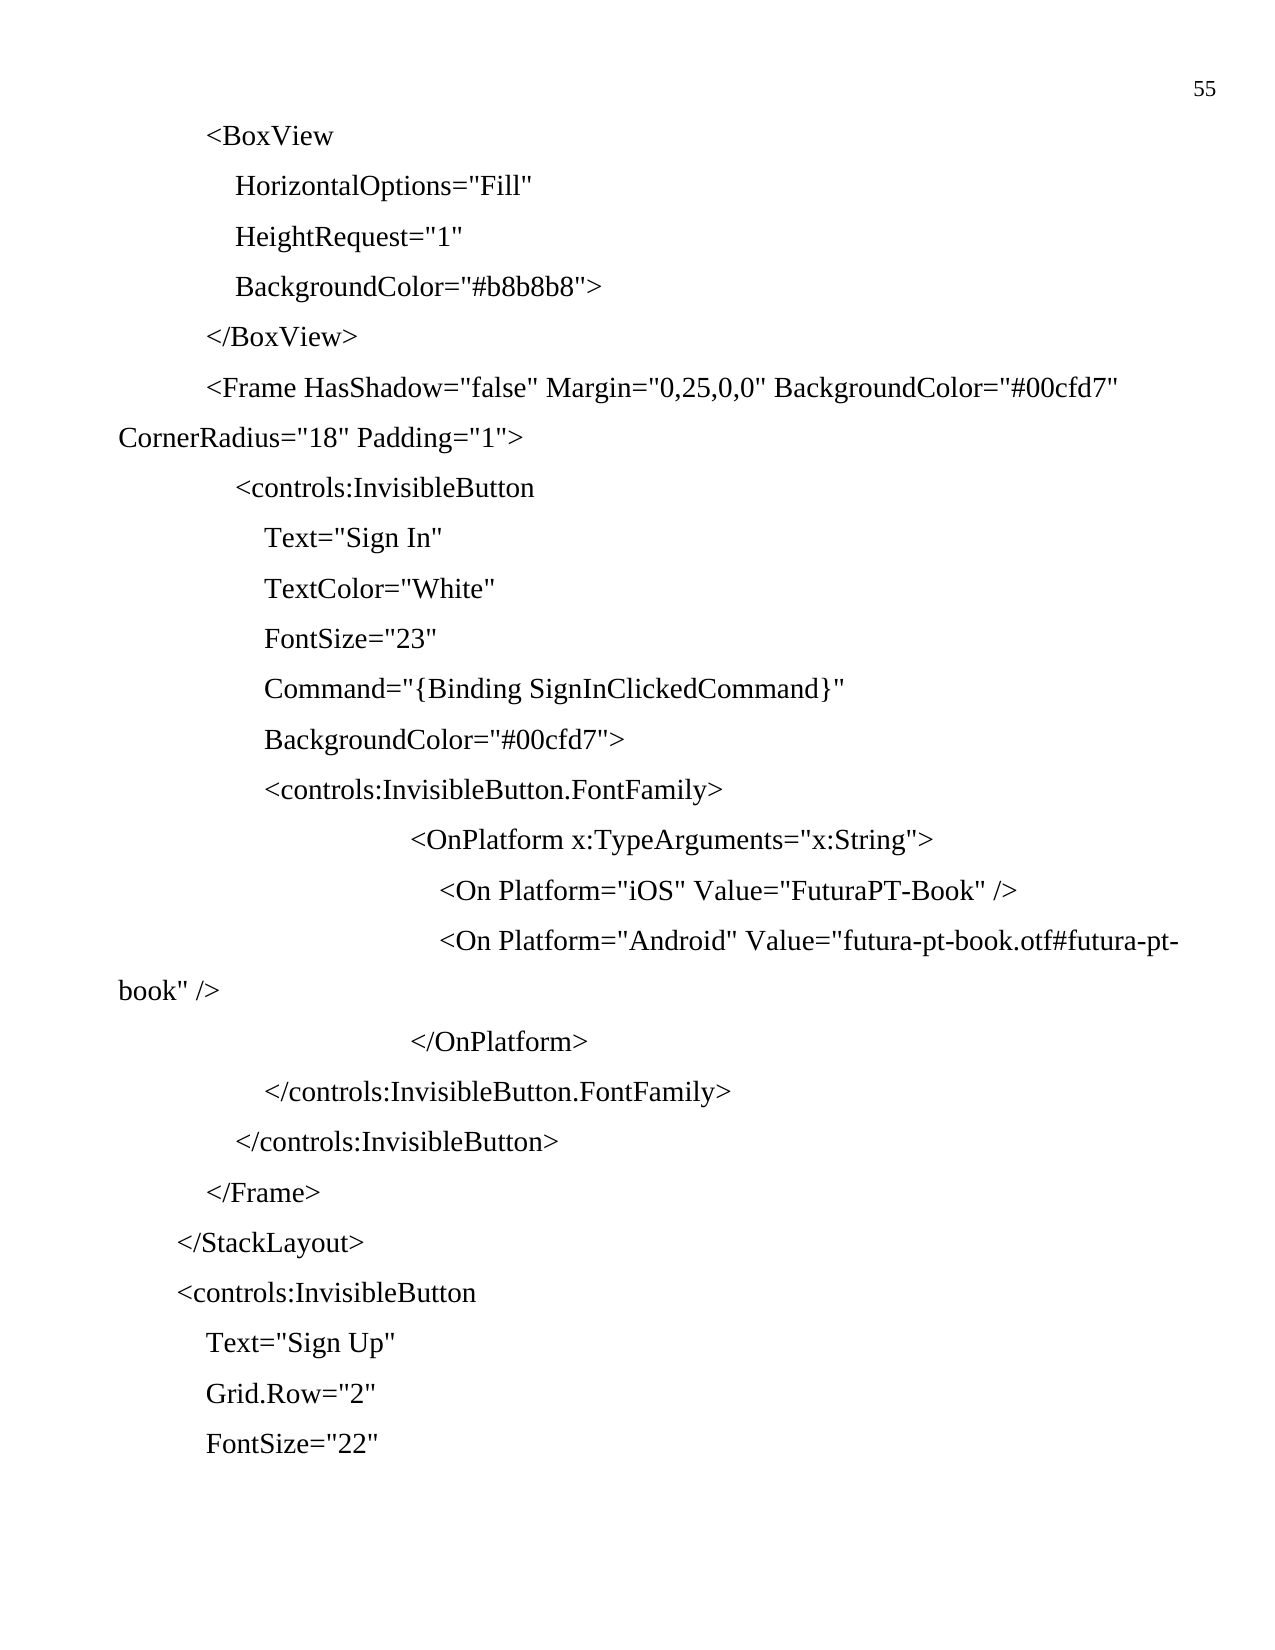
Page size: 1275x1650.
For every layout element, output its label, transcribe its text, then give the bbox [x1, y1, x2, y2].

text <BoxView HorizontalOptions="Fill" HeightRequest="1" BackgroundColor="#b8b8b8"> </BoxView> <Frame HasShadow="false" Margin="0,25,0,0" BackgroundColor="#00cfd7" CornerRadius="18" Padding="1"> <controls:InvisibleButton Text="Sign In" TextColor="White" FontSize="23" Command="{Binding SignInClickedCommand}" BackgroundColor="#00cfd7"> <controls:InvisibleButton.FontFamily> <OnPlatform x:TypeArguments="x:String"> <On Platform="iOS" Value="FuturaPT-Book" /> <On Platform="Android" Value="futura-pt-book.otf#futura-pt-book" /> </OnPlatform> </controls:InvisibleButton.FontFamily> </controls:InvisibleButton> </Frame> </StackLayout> <controls:InvisibleButton Text="Sign Up" Grid.Row="2" FontSize="22" [118, 118, 1216, 1460]
